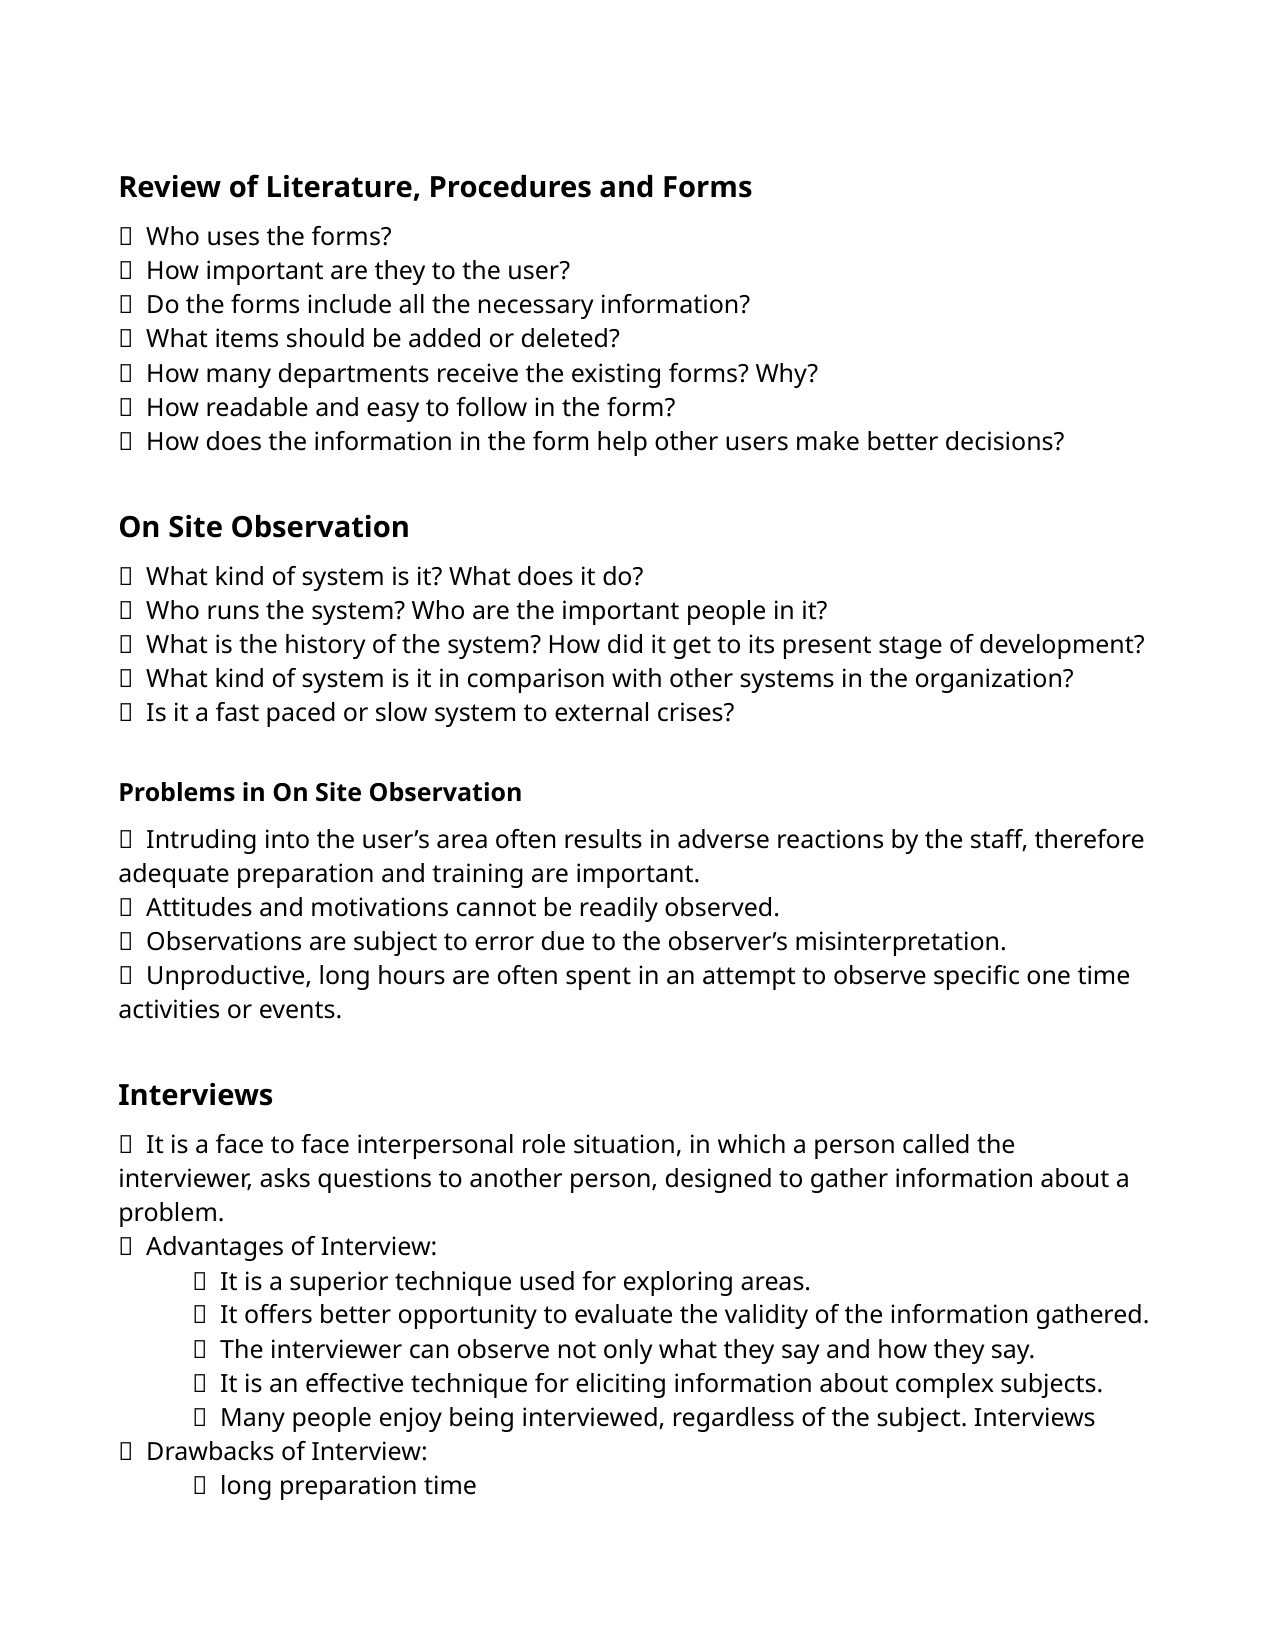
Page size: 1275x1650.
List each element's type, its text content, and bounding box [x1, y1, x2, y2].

subtitle Problems in On Site Observation [118, 775, 1157, 809]
text  Do the forms include all the necessary information? [118, 287, 1157, 321]
text  What items should be added or deleted? [118, 321, 1157, 355]
text  How many departments receive the existing forms? Why? [118, 355, 1157, 389]
text  What kind of system is it? What does it do? [118, 558, 1157, 592]
text  Advantages of Interview: [118, 1229, 1157, 1263]
subtitle Review of Literature, Procedures and Forms [118, 167, 1157, 206]
text  How important are they to the user? [118, 253, 1157, 287]
text  Many people enjoy being interviewed, regardless of the subject. Interviews [192, 1399, 1157, 1433]
text  Who uses the forms? [118, 219, 1157, 253]
text  Unproductive, long hours are often spent in an attempt to observe specific one time activities or events. [118, 958, 1157, 1026]
text  How readable and easy to follow in the form? [118, 389, 1157, 423]
text  long preparation time [192, 1467, 1157, 1502]
text  What is the history of the system? How did it get to its present stage of development? [118, 626, 1157, 660]
text  The interviewer can observe not only what they say and how they say. [192, 1331, 1157, 1365]
text  Who runs the system? Who are the important people in it? [118, 592, 1157, 626]
text  Attitudes and motivations cannot be readily observed. [118, 890, 1157, 924]
text  It is a superior technique used for exploring areas. [192, 1263, 1157, 1297]
text  Drawbacks of Interview: [118, 1433, 1157, 1467]
text  Intruding into the user’s area often results in adverse reactions by the staff, therefore adequate preparation and training are important. [118, 822, 1157, 890]
text  It is a face to face interpersonal role situation, in which a person called the interviewer, asks questions to another person, designed to gather information about a problem. [118, 1127, 1157, 1229]
text  It is an effective technique for eliciting information about complex subjects. [192, 1365, 1157, 1399]
text  Observations are subject to error due to the observer’s misinterpretation. [118, 924, 1157, 958]
subtitle Interviews [118, 1075, 1157, 1114]
text  What kind of system is it in comparison with other systems in the organization? [118, 660, 1157, 694]
text  It offers better opportunity to evaluate the validity of the information gathered. [192, 1297, 1157, 1331]
text  How does the information in the form help other users make better decisions? [118, 423, 1157, 457]
subtitle On Site Observation [118, 506, 1157, 546]
text  Is it a fast paced or slow system to external crises? [118, 694, 1157, 728]
